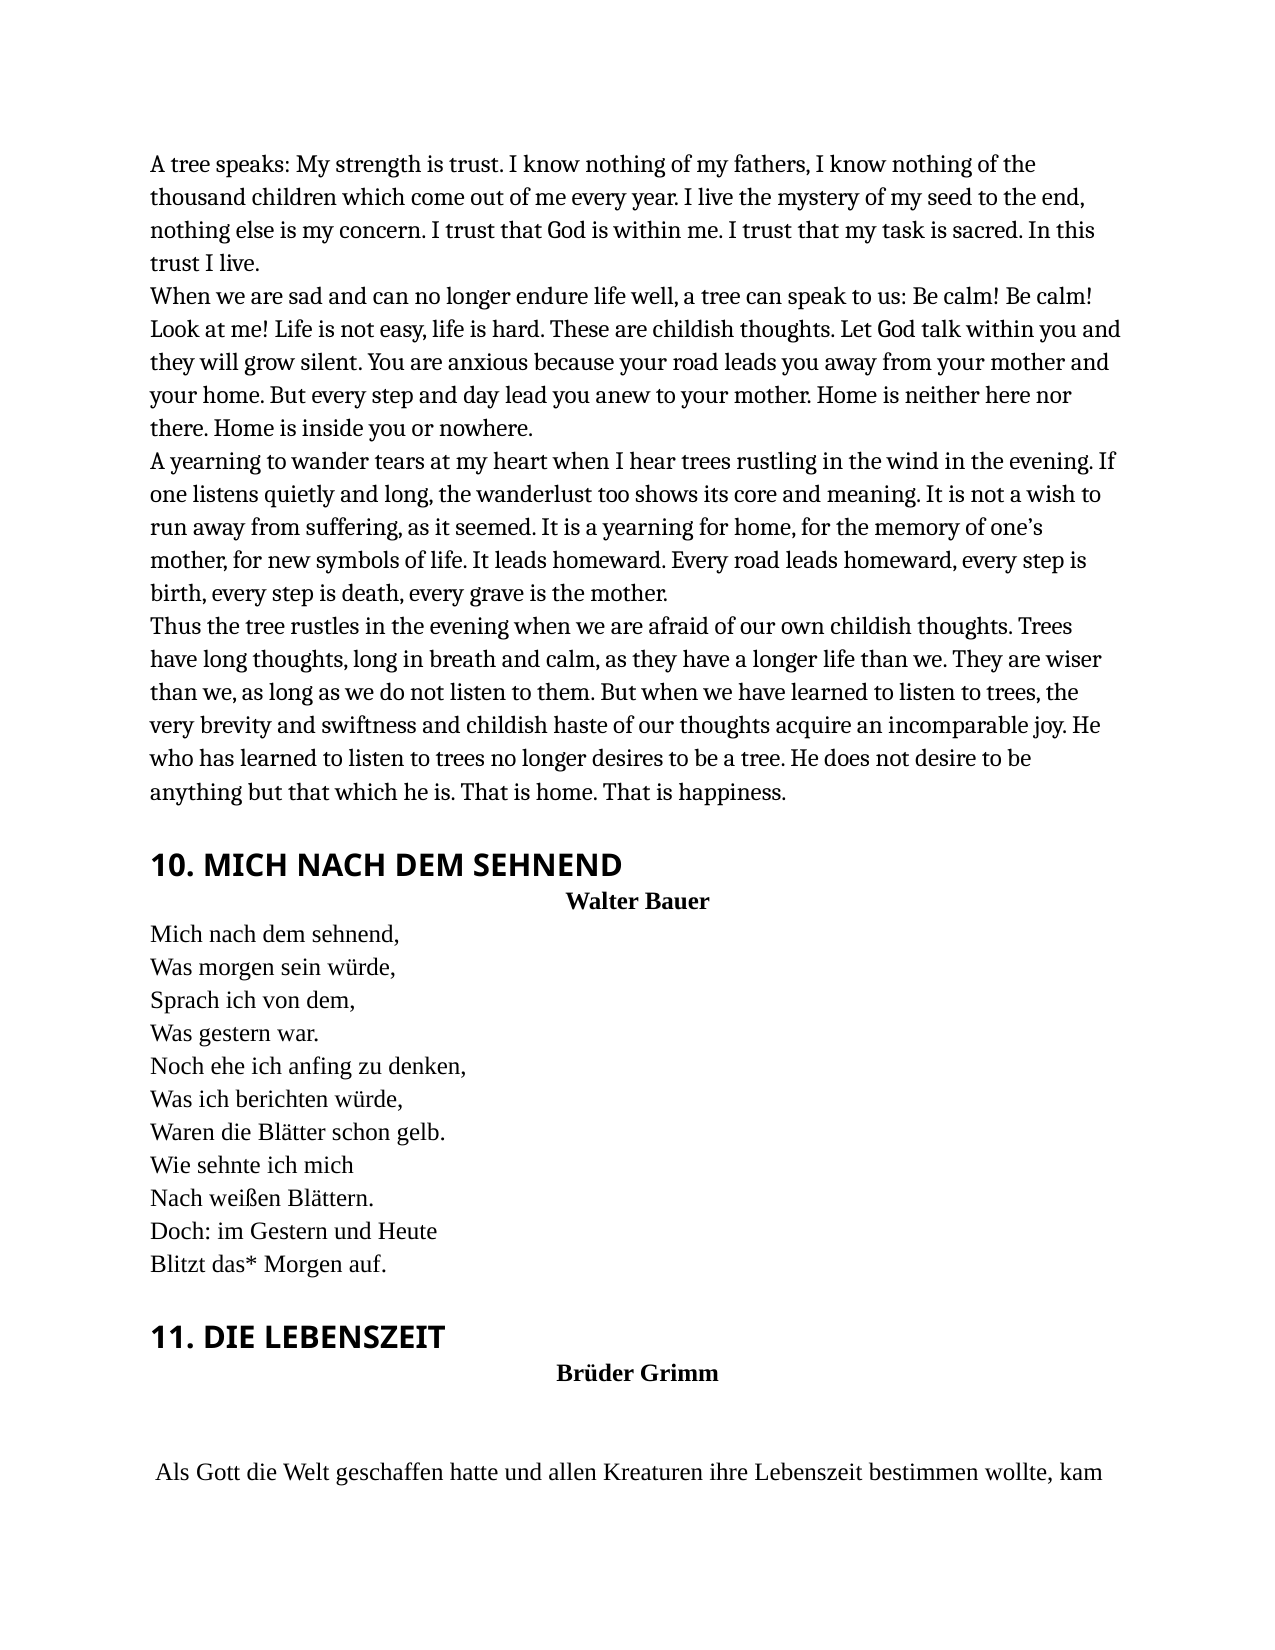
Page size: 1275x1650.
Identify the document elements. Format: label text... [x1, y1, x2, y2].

text Als Gott die Welt geschaffen hatte und allen Kreaturen ihre Lebenszeit bestimmen wollte, kam [150, 1391, 1125, 1486]
text A yearning to wander tears at my heart when I hear trees rustling in the wind in the evening. If one listens quietly and long, the wanderlust too shows its core and meaning. It is not a wish to run away from suffering, as it seemed. It is a yearning for home, for the memory of one’s mother, for new symbols of life. It leads homeward. Every road leads homeward, every step is birth, every step is death, every grave is the mother. [150, 447, 1125, 608]
text When we are sad and can no longer endure life well, a tree can speak to us: Be calm! Be calm! Look at me! Life is not easy, life is hard. These are childish thoughts. Let God talk within you and they will grow silent. You are anxious because your road leads you away from your mother and your home. But every step and day lead you anew to your mother. Home is neither here nor there. Home is inside you or nowhere. [150, 282, 1125, 443]
text 11. DIE LEBENSZEIT [150, 1307, 1125, 1358]
text Brüder Grimm [150, 1358, 1125, 1387]
text Mich nach dem sehnend, Was morgen sein würde, Sprach ich von dem, Was gestern war. Noch ehe ich anfing zu denken, Was ich berichten würde, Waren die Blätter schon gelb. Wie sehnte ich mich Nach weißen Blättern. Doch: im Gestern und Heute Blitzt das* Morgen auf. [150, 919, 1125, 1278]
text Thus the tree rustles in the evening when we are afraid of our own childish thoughts. Trees have long thoughts, long in breath and calm, as they have a longer life than we. They are wiser than we, as long as we do not listen to them. But when we have learned to listen to trees, the very brevity and swiftness and childish haste of our thoughts acquire an incomparable joy. He who has learned to listen to trees no longer desires to be a tree. He does not desire to be anything but that which he is. That is home. That is happiness. [150, 612, 1125, 806]
text A tree speaks: My strength is trust. I know nothing of my fathers, I know nothing of the thousand children which come out of me every year. I live the mystery of my seed to the end, nothing else is my concern. I trust that God is within me. I trust that my task is sacred. In this trust I live. [150, 150, 1125, 278]
text Walter Bauer [150, 886, 1125, 915]
text 10. MICH NACH DEM SEHNEND [150, 835, 1125, 886]
